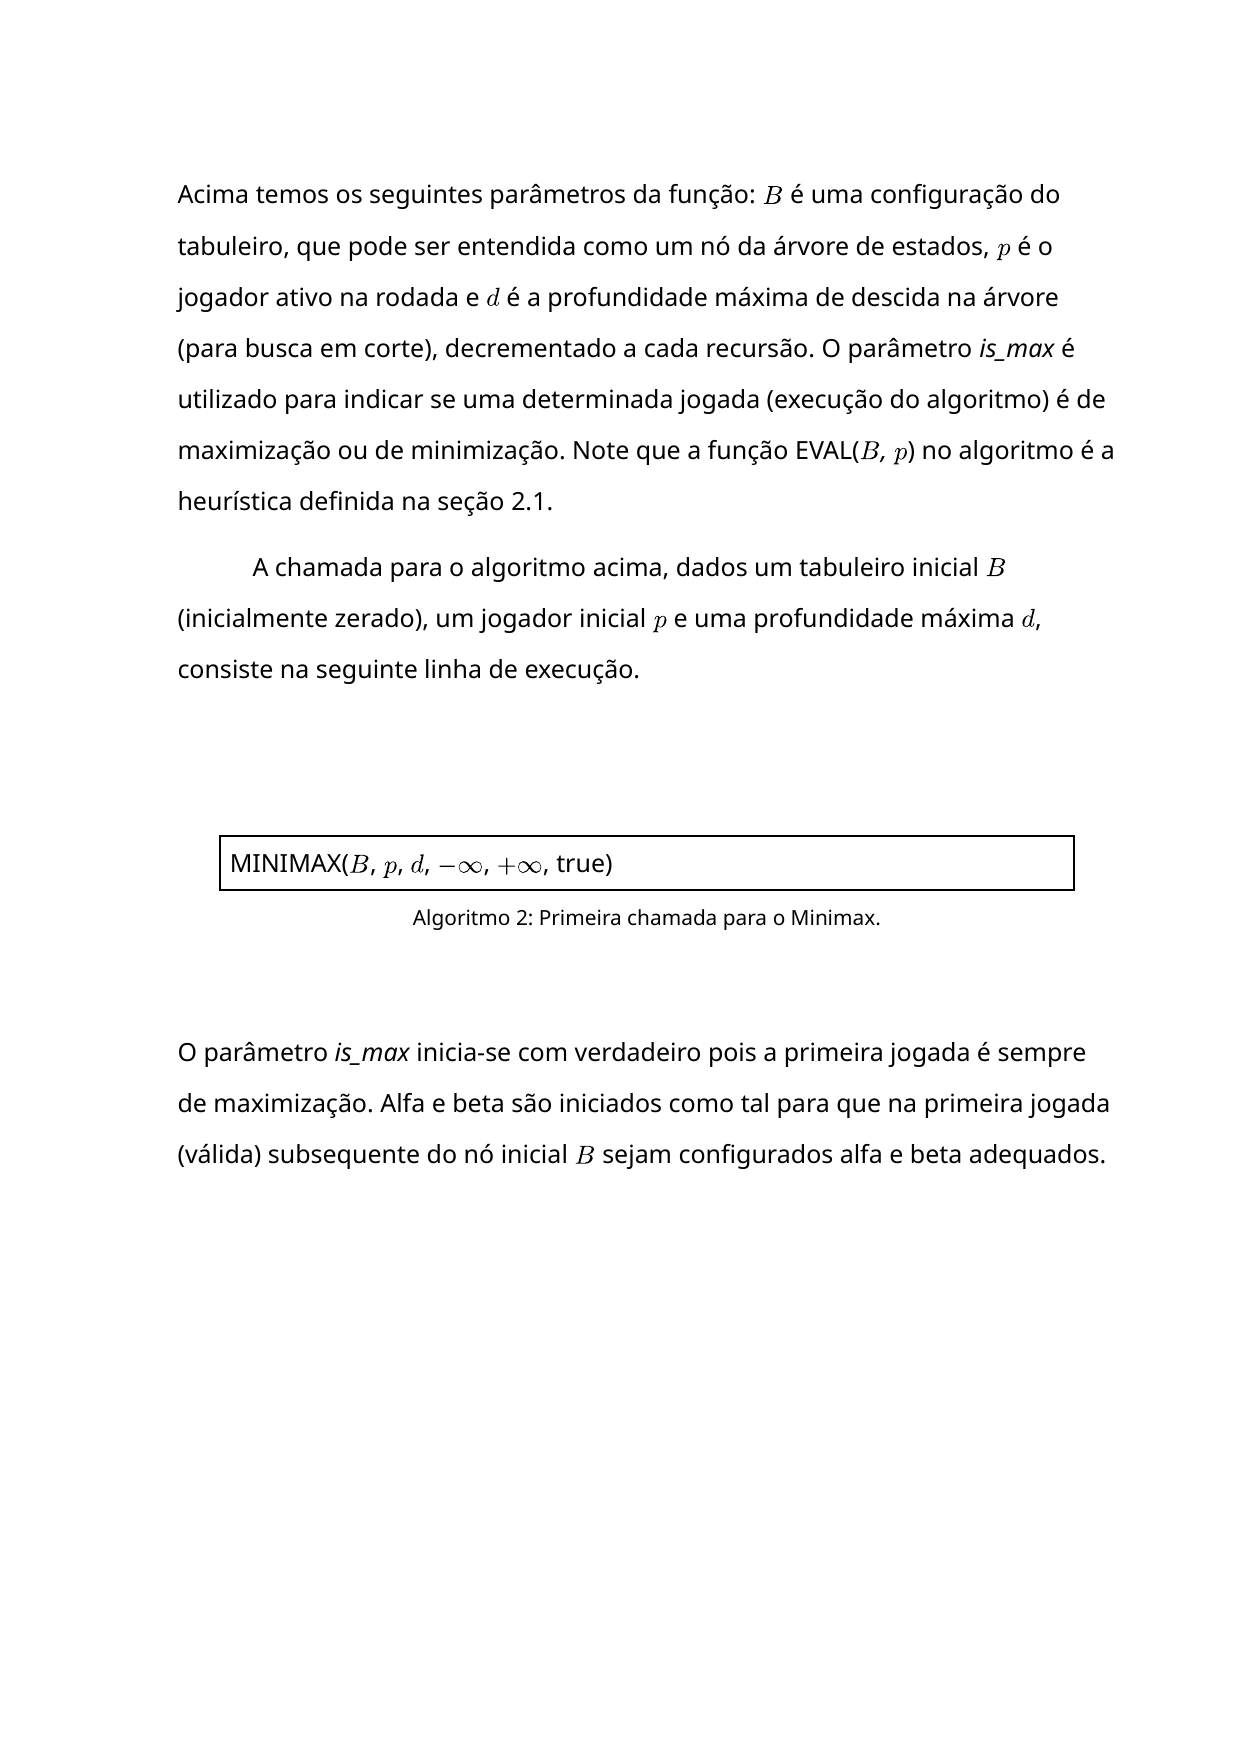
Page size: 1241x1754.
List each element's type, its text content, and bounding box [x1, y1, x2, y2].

text Algoritmo 2: Primeira chamada para o Minimax. [198, 801, 1096, 931]
text O parâmetro is_max inicia-se com verdadeiro pois a primeira jogada é sempre de maximização. Alfa e beta são iniciados como tal para que na primeira jogada (válida) subsequente do nó inicial sejam configurados alfa e beta adequados. [177, 1035, 1122, 1171]
text A chamada para o algoritmo acima, dados um tabuleiro inicial (inicialmente zerado), um jogador inicial e uma profundidade máxima , consiste na seguinte linha de execução. [177, 549, 1122, 685]
text MINIMAX(, , , , , true) [229, 846, 1064, 880]
text Acima temos os seguintes parâmetros da função: é uma configuração do tabuleiro, que pode ser entendida como um nó da árvore de estados, é o jogador ativo na rodada e é a profundidade máxima de descida na árvore (para busca em corte), decrementado a cada recursão. O parâmetro is_max é utilizado para indicar se uma determinada jogada (execução do algoritmo) é de maximização ou de minimização. Note que a função EVAL(, ) no algoritmo é a heurística definida na seção 2.1. [177, 177, 1122, 517]
